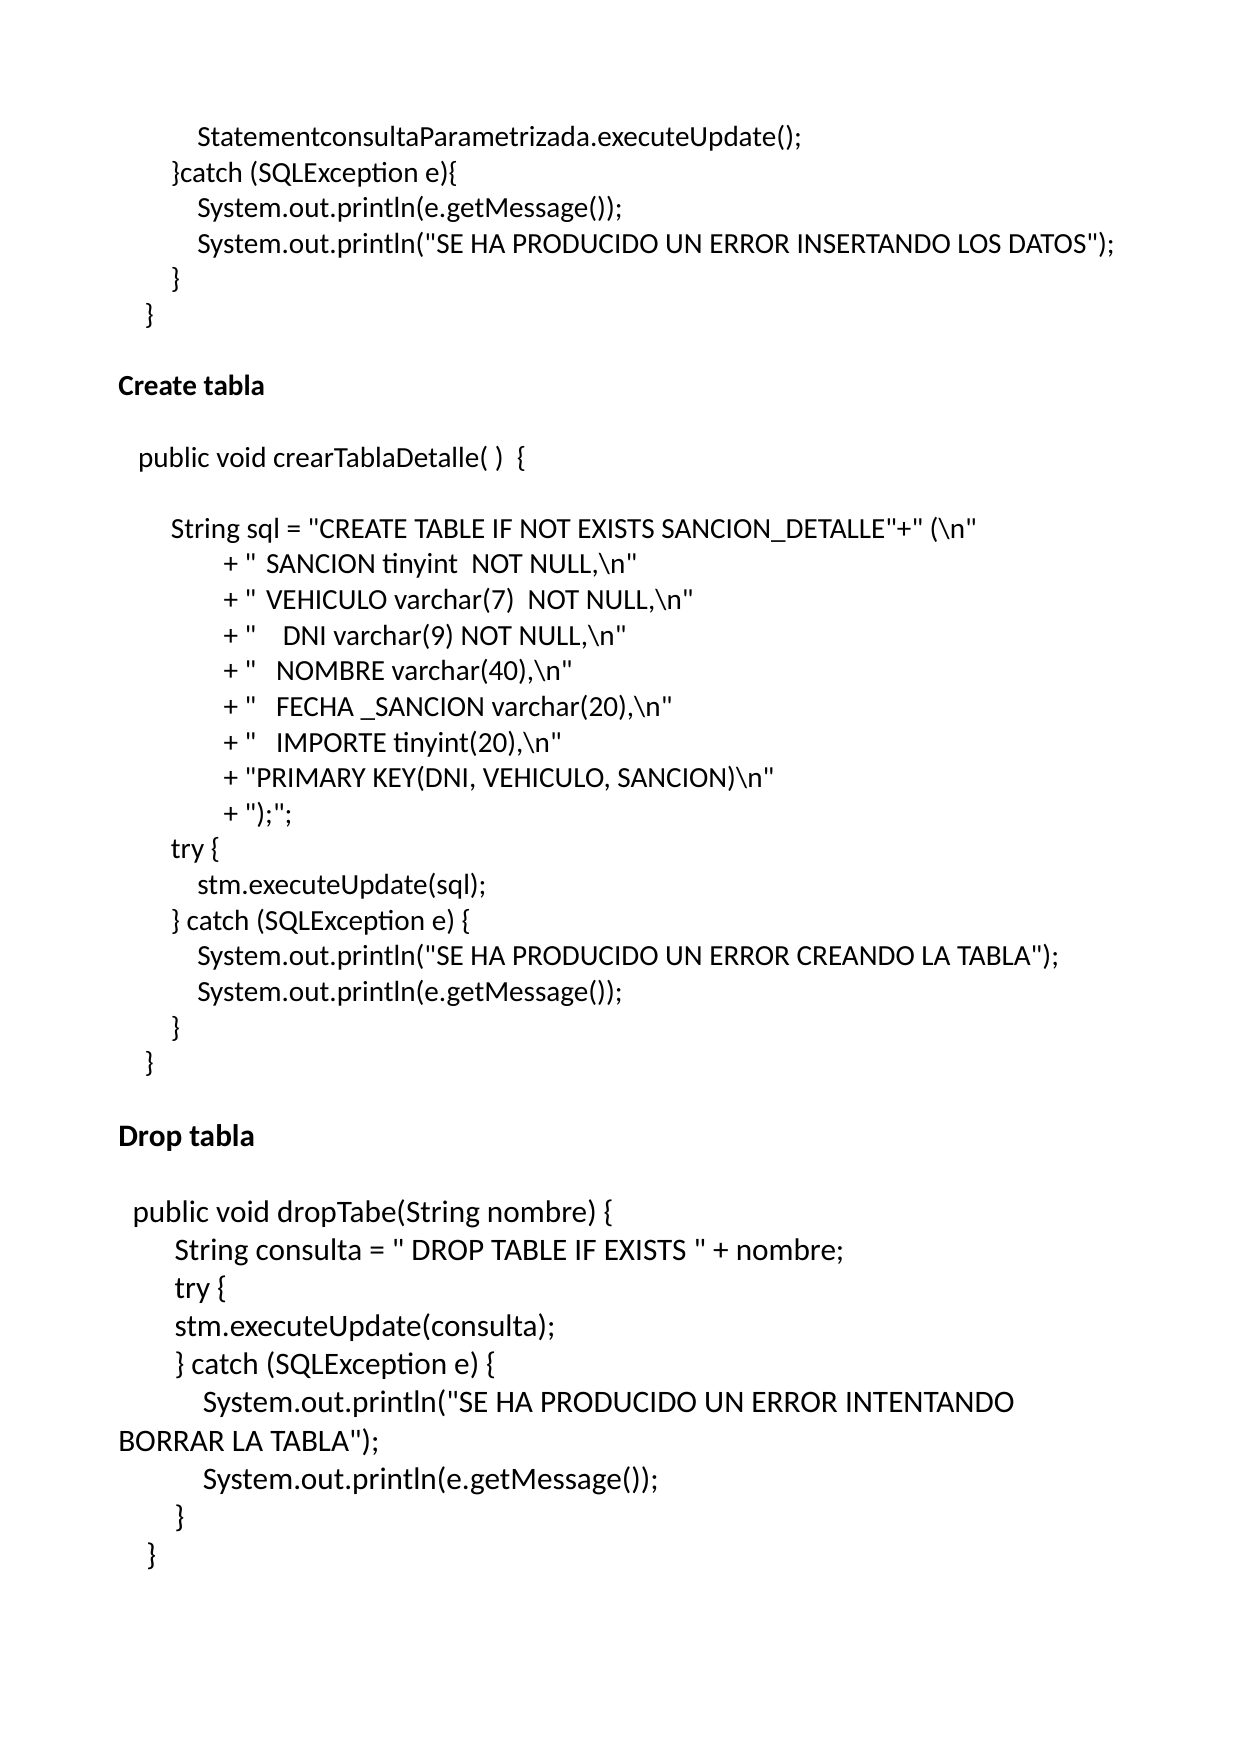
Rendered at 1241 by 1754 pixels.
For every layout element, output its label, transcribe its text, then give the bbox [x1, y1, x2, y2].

text System.out.println("SE HA PRODUCIDO UN ERROR CREANDO LA TABLA"); [118, 937, 1122, 973]
text + ");"; [118, 795, 1122, 831]
text }catch (SQLException e){ [118, 154, 1122, 189]
text public void crearTablaDetalle( ) { [118, 439, 1122, 474]
text public void dropTabe(String nombre) { [118, 1192, 1122, 1230]
text } catch (SQLException e) { [118, 1344, 1122, 1382]
text } [118, 1044, 1122, 1080]
text String sql = "CREATE TABLE IF NOT EXISTS SANCION_DETALLE"+" (\n" [118, 510, 1122, 546]
text } [118, 261, 1122, 296]
text + " VEHICULO varchar(7) NOT NULL,\n" [118, 581, 1122, 617]
text System.out.println(e.getMessage()); [118, 189, 1122, 225]
text + " NOMBRE varchar(40),\n" [118, 652, 1122, 688]
text String consulta = " DROP TABLE IF EXISTS " + nombre; [118, 1230, 1122, 1268]
text Drop tabla [118, 1116, 1122, 1154]
text System.out.println(e.getMessage()); [118, 973, 1122, 1009]
text + "PRIMARY KEY(DNI, VEHICULO, SANCION)\n" [118, 759, 1122, 795]
text stm.executeUpdate(consulta); [118, 1306, 1122, 1344]
text + " FECHA _SANCION varchar(20),\n" [118, 688, 1122, 724]
text } [118, 1497, 1122, 1535]
text + " DNI varchar(9) NOT NULL,\n" [118, 617, 1122, 652]
text } [118, 296, 1122, 332]
text try { [118, 1268, 1122, 1306]
text } [118, 1535, 1122, 1573]
text try { [118, 831, 1122, 866]
text stm.executeUpdate(sql); [118, 866, 1122, 902]
text } [118, 1009, 1122, 1044]
text Create tabla [118, 367, 1122, 403]
text + " SANCION tinyint NOT NULL,\n" [118, 546, 1122, 581]
text StatementconsultaParametrizada.executeUpdate(); [118, 118, 1122, 154]
text System.out.println(e.getMessage()); [118, 1459, 1122, 1497]
text System.out.println("SE HA PRODUCIDO UN ERROR INTENTANDO BORRAR LA TABLA"); [118, 1382, 1122, 1459]
text } catch (SQLException e) { [118, 902, 1122, 937]
text System.out.println("SE HA PRODUCIDO UN ERROR INSERTANDO LOS DATOS"); [118, 225, 1122, 261]
text + " IMPORTE tinyint(20),\n" [118, 724, 1122, 759]
